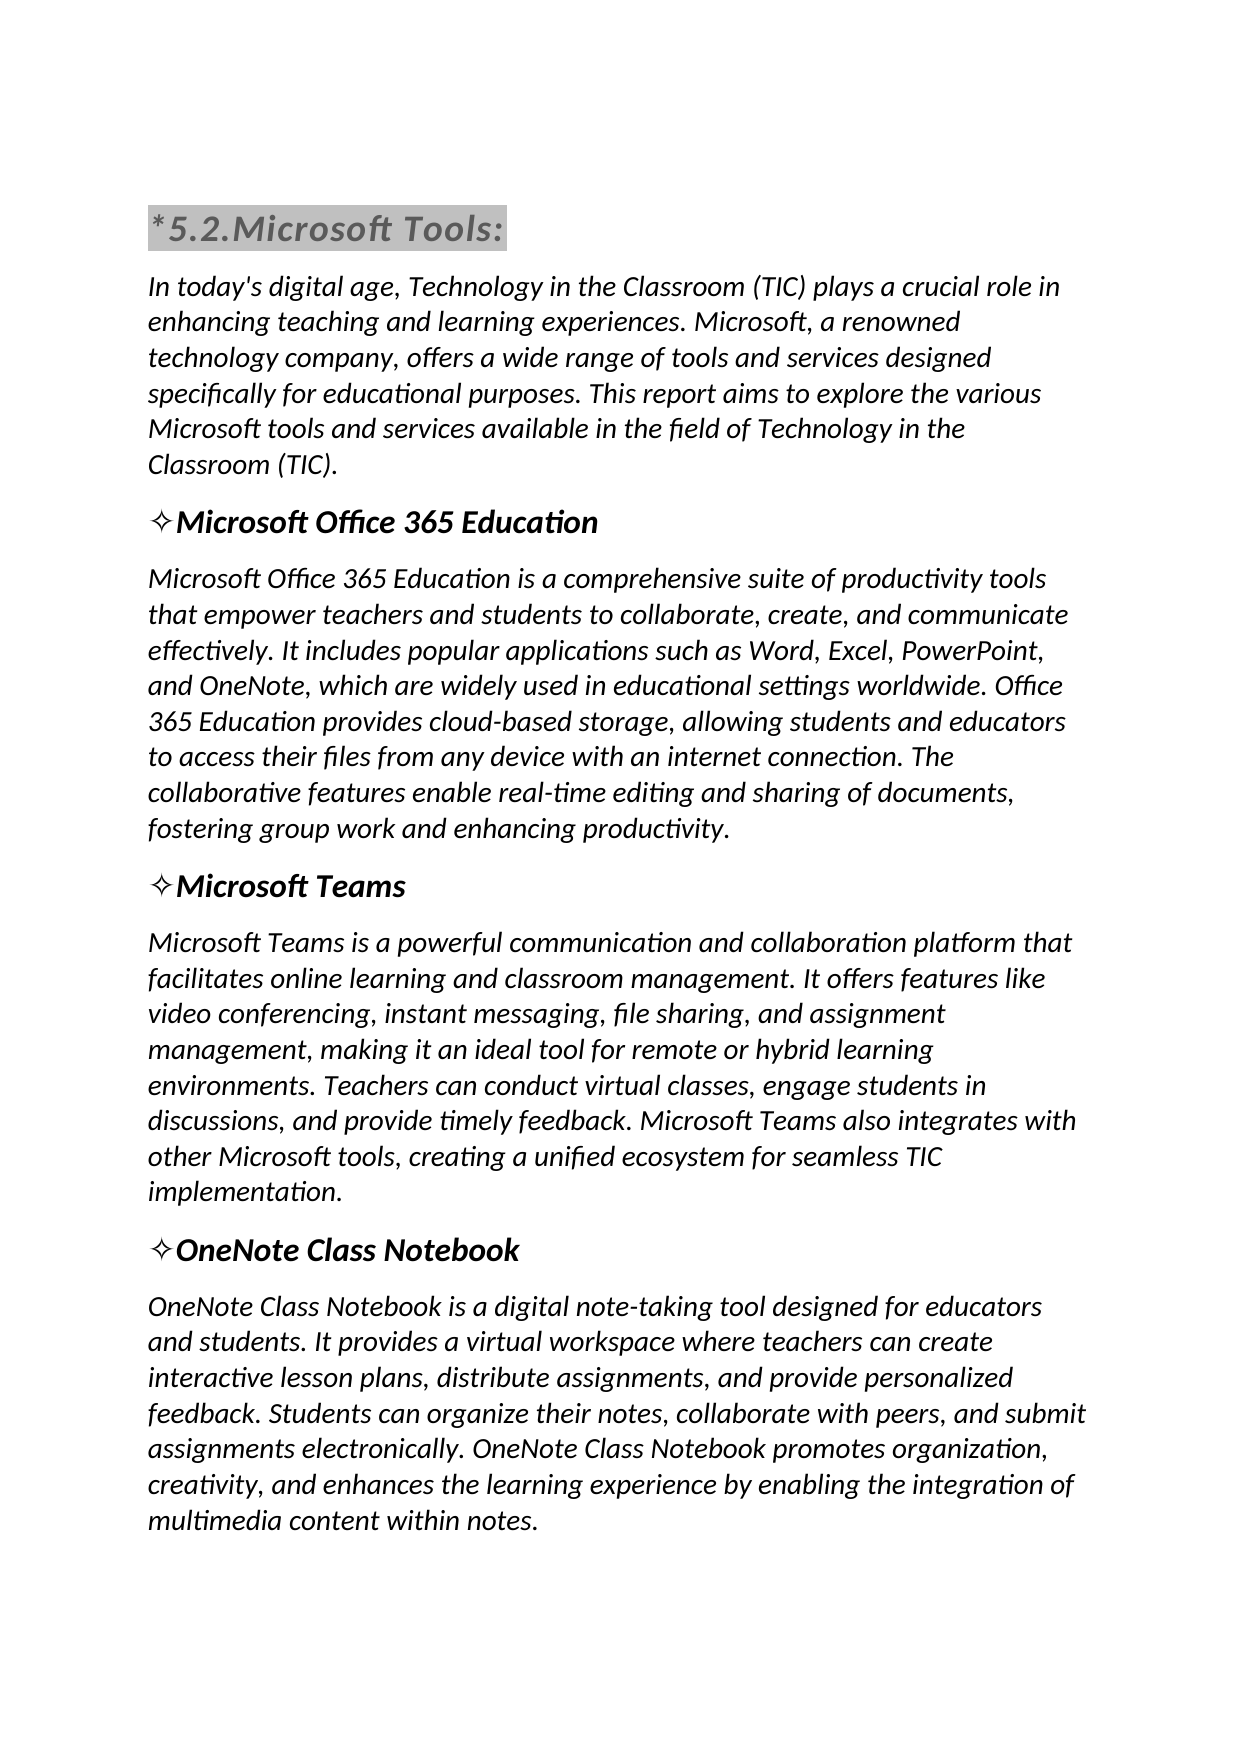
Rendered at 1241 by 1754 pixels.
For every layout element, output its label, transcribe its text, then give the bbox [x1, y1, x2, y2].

text Microsoft Teams is a powerful communication and collaboration platform that facilitates online learning and classroom management. It offers features like video conferencing, instant messaging, file sharing, and assignment management, making it an ideal tool for remote or hybrid learning environments. Teachers can conduct virtual classes, engage students in discussions, and provide timely feedback. Microsoft Teams also integrates with other Microsoft tools, creating a unified ecosystem for seamless TIC implementation. [148, 924, 1093, 1209]
text ✧Microsoft Office 365 Education [148, 498, 1093, 544]
text ✧OneNote Class Notebook [148, 1226, 1093, 1271]
text OneNote Class Notebook is a digital note-taking tool designed for educators and students. It provides a virtual workspace where teachers can create interactive lesson plans, distribute assignments, and provide personalized feedback. Students can organize their notes, collaborate with peers, and submit assignments electronically. OneNote Class Notebook promotes organization, creativity, and enhances the learning experience by enabling the integration of multimedia content within notes. [148, 1288, 1093, 1537]
text Microsoft Office 365 Education is a comprehensive suite of productivity tools that empower teachers and students to collaborate, create, and communicate effectively. It includes popular applications such as Word, Excel, PowerPoint, and OneNote, which are widely used in educational settings worldwide. Office 365 Education provides cloud-based storage, allowing students and educators to access their files from any device with an internet connection. The collaborative features enable real-time editing and sharing of documents, fostering group work and enhancing productivity. [148, 560, 1093, 845]
text ✧Microsoft Teams [148, 862, 1093, 907]
text In today's digital age, Technology in the Classroom (TIC) plays a crucial role in enhancing teaching and learning experiences. Microsoft, a renowned technology company, offers a wide range of tools and services designed specifically for educational purposes. This report aims to explore the various Microsoft tools and services available in the field of Technology in the Classroom (TIC). [148, 268, 1093, 482]
subtitle *5.2.Microsoft Tools: [148, 205, 1093, 251]
